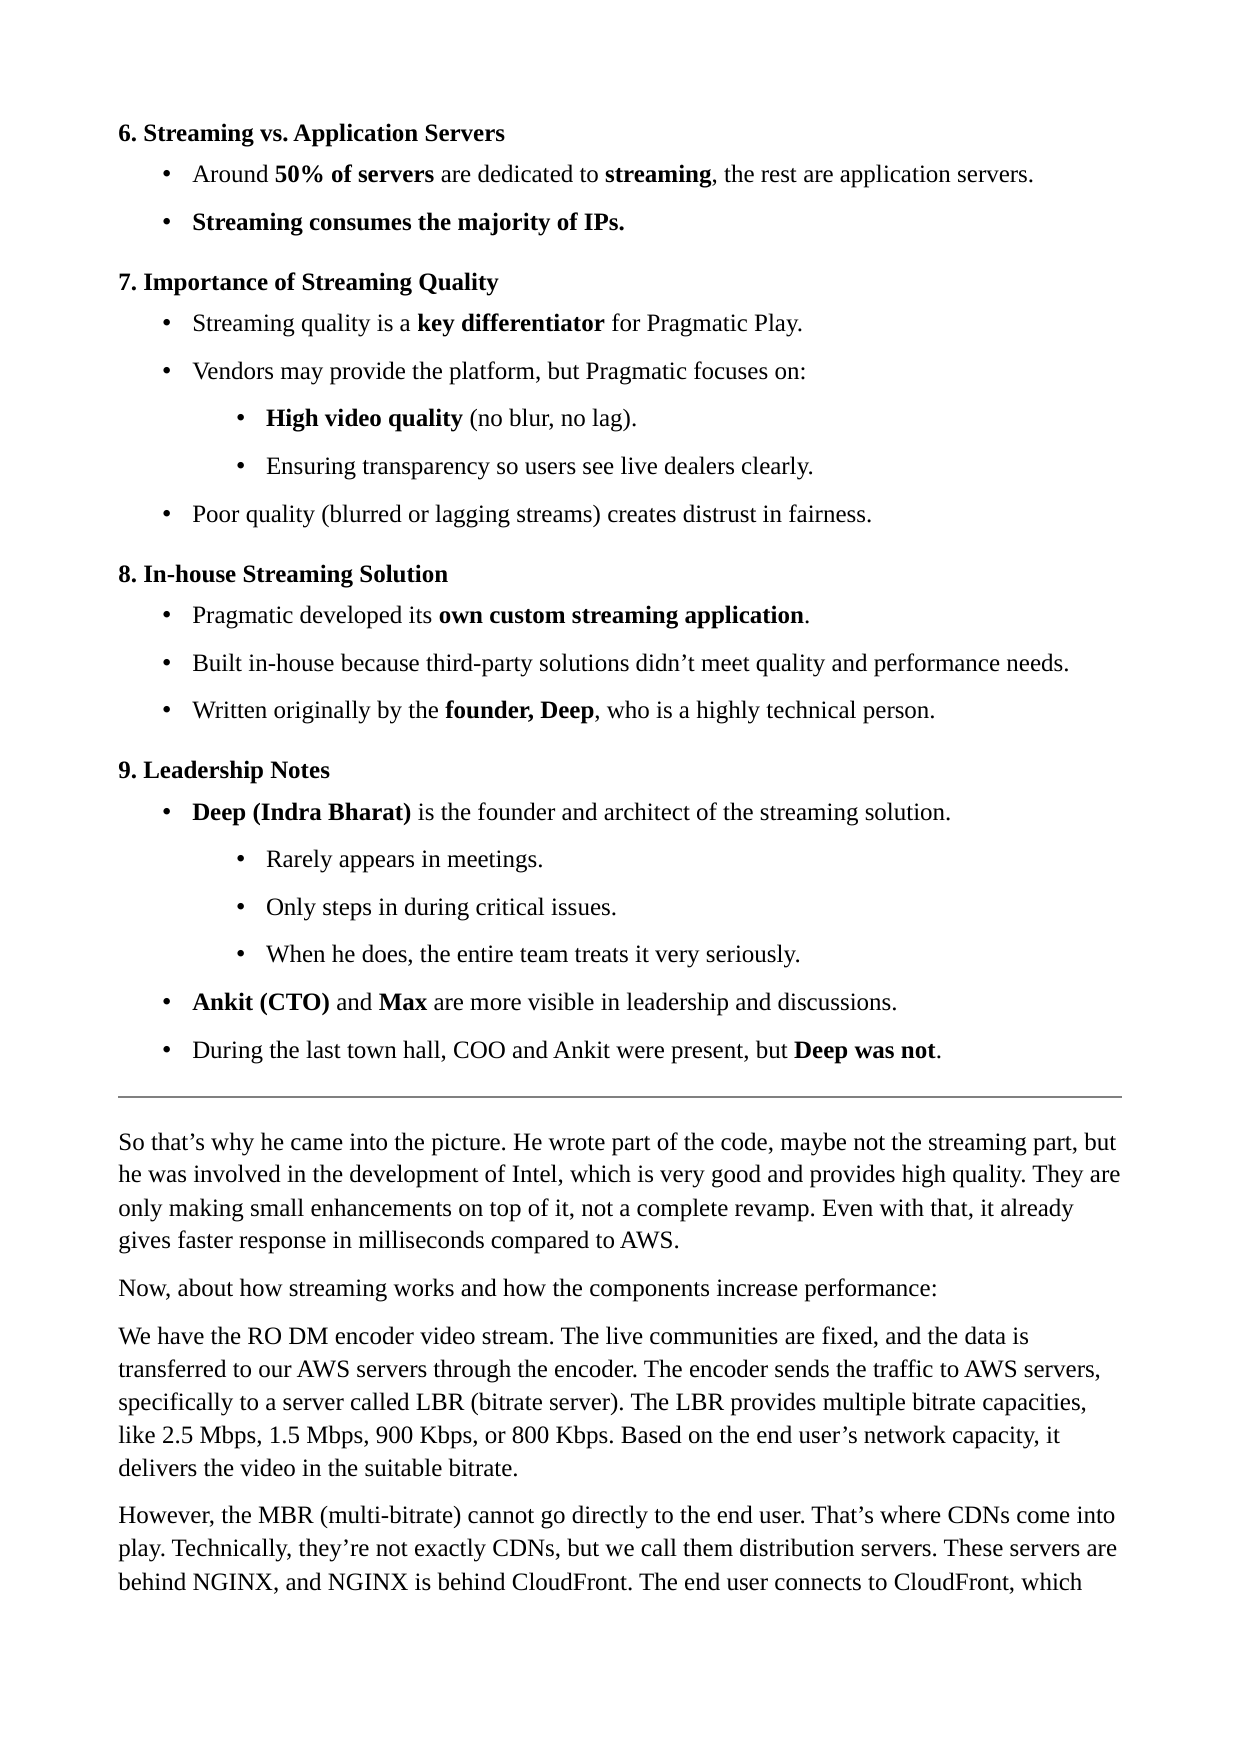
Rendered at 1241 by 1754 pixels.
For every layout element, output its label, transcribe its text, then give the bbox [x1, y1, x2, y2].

list Only steps in during critical issues. [236, 892, 1122, 921]
list Ensuring transparency so users see live dealers clearly. [236, 451, 1122, 480]
list Pragmatic developed its own custom streaming application. [162, 600, 1122, 629]
list Streaming quality is a key differentiator for Pragmatic Play. [162, 308, 1122, 337]
subtitle 7. Importance of Streaming Quality [118, 267, 1122, 296]
text So that’s why he came into the picture. He wrote part of the code, maybe not the streaming part, but he was involved in the development of Intel, which is very good and provides high quality. They are only making small enhancements on top of it, not a complete revamp. Even with that, it already gives faster response in milliseconds compared to AWS. [118, 1127, 1122, 1254]
list Poor quality (blurred or lagging streams) creates distrust in fairness. [162, 499, 1122, 527]
list Around 50% of servers are dedicated to streaming, the rest are application servers. [162, 159, 1122, 188]
text We have the RO DM encoder video stream. The live communities are fixed, and the data is transferred to our AWS servers through the encoder. The encoder sends the traffic to AWS servers, specifically to a server called LBR (bitrate server). The LBR provides multiple bitrate capacities, like 2.5 Mbps, 1.5 Mbps, 900 Kbps, or 800 Kbps. Based on the end user’s network capacity, it delivers the video in the suitable bitrate. [118, 1321, 1122, 1482]
list Vendors may provide the platform, but Pragmatic focuses on: [162, 356, 1122, 385]
list When he does, the entire team treats it very seriously. [236, 939, 1122, 968]
list Built in-house because third-party solutions didn’t meet quality and performance needs. [162, 648, 1122, 676]
subtitle 8. In-house Streaming Solution [118, 559, 1122, 588]
list Written originally by the founder, Deep, who is a highly technical person. [162, 695, 1122, 724]
subtitle 9. Leadership Notes [118, 755, 1122, 784]
list Ankit (CTO) and Max are more visible in leadership and discussions. [162, 987, 1122, 1016]
list Streaming consumes the majority of IPs. [162, 207, 1122, 236]
text However, the MBR (multi-bitrate) cannot go directly to the end user. That’s where CDNs come into play. Technically, they’re not exactly CDNs, but we call them distribution servers. These servers are behind NGINX, and NGINX is behind CloudFront. The end user connects to CloudFront, which [118, 1501, 1122, 1595]
list During the last town hall, COO and Ankit were present, but Deep was not. [162, 1035, 1122, 1063]
list Rarely appears in meetings. [236, 844, 1122, 873]
list Deep (Indra Bharat) is the founder and architect of the streaming solution. [162, 797, 1122, 825]
text Now, about how streaming works and how the components increase performance: [118, 1273, 1122, 1302]
list High video quality (no blur, no lag). [236, 403, 1122, 432]
subtitle 6. Streaming vs. Application Servers [118, 118, 1122, 147]
